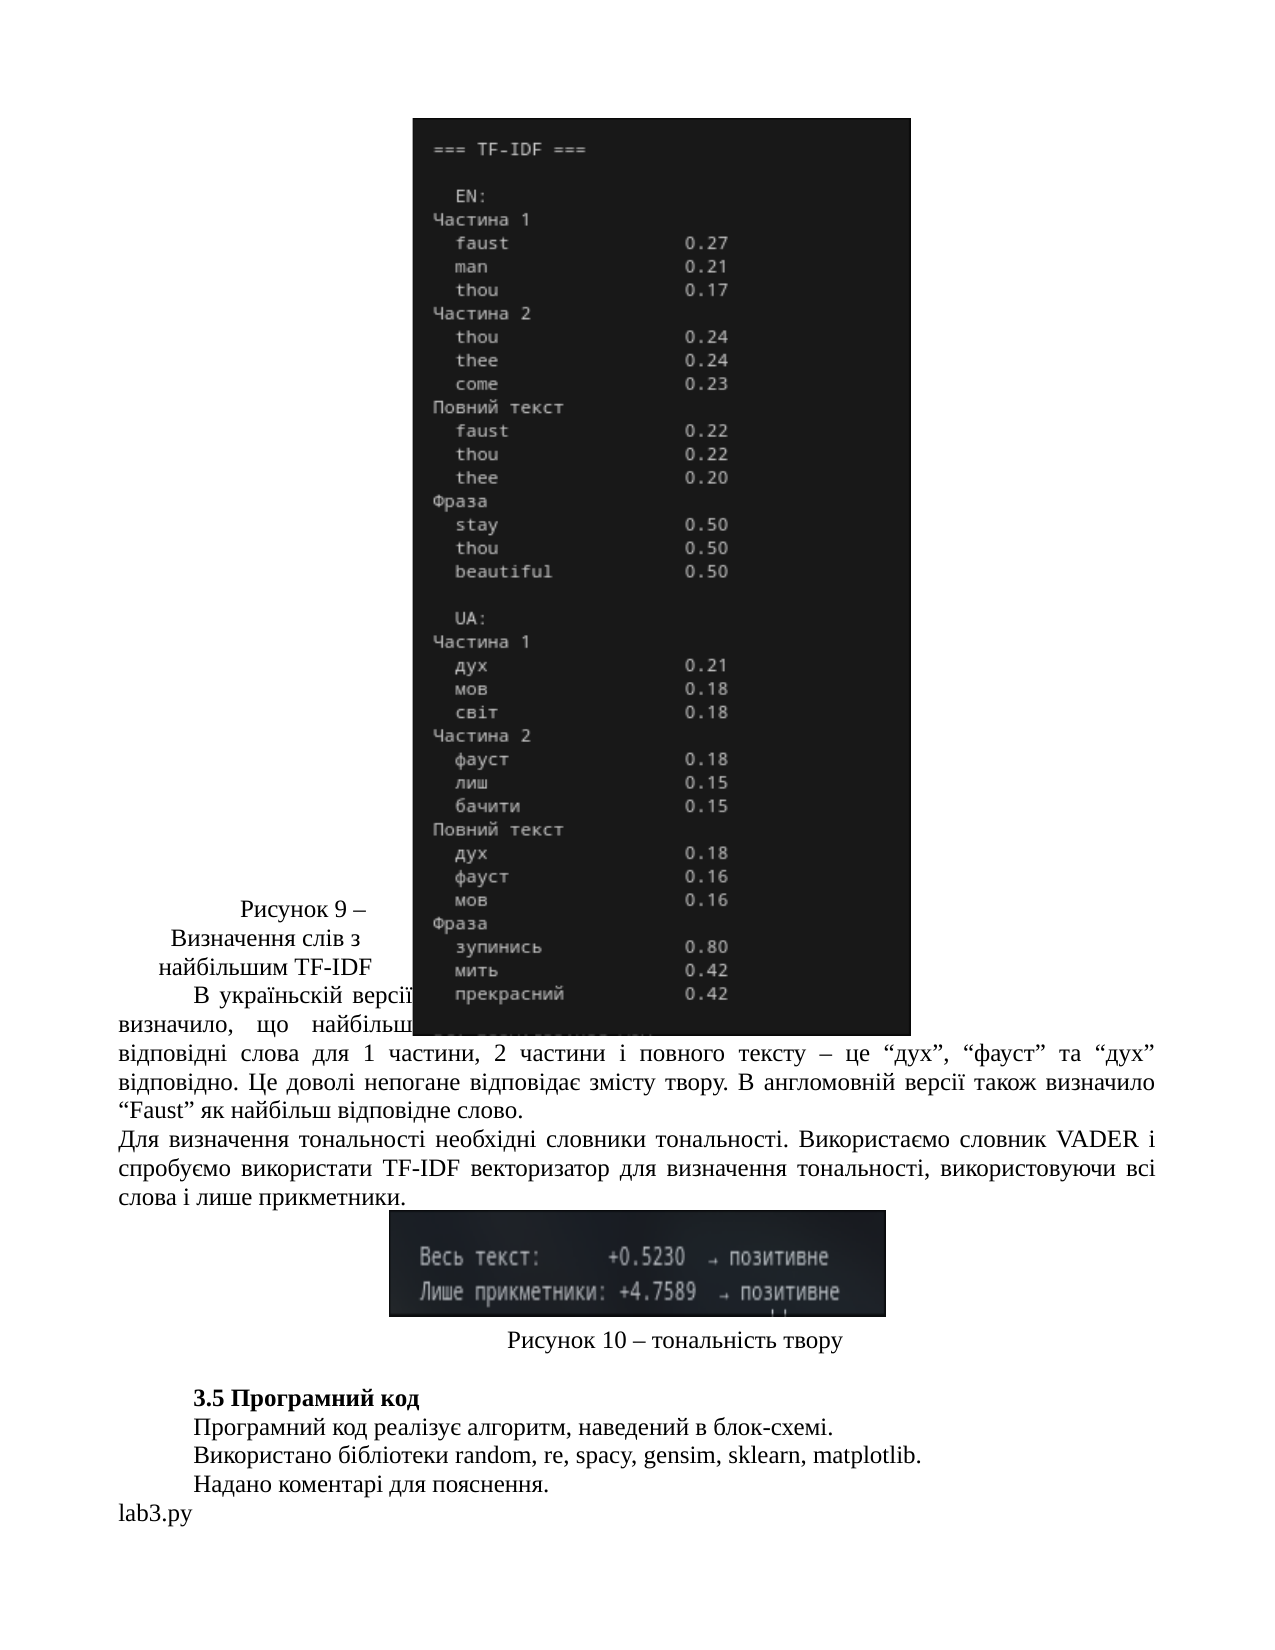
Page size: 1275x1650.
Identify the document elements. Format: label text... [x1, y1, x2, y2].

text Надано коментарі для пояснення. [118, 1469, 1157, 1498]
text 3.5 Програмний код [118, 1383, 1157, 1412]
text Програмний код реалізує алгоритм, наведений в блок-схемі. [118, 1412, 1157, 1441]
text В україньскій версії визначило, що найбільш відповідні слова для 1 частини, 2 частини і повного тексту – це “дух”, “фауст” та “дух” відповідно. Це доволі непогане відповідає змісту твору. В англомовній версії також визначило “Faust” як найбільш відповідне слово. [118, 981, 1157, 1124]
picture [412, 118, 911, 1036]
text Використано бібліотеки random, re, spacy, gensim, sklearn, matplotlib. [118, 1441, 1157, 1469]
picture [389, 1210, 886, 1317]
text Для визначення тональності необхідні словники тональності. Використаємо словник VADER і спробуємо використати TF-IDF векторизатор для визначення тональності, використовуючи всі слова і лише прикметники. [118, 1124, 1157, 1211]
text Рисунок 10 – тональність твору [118, 1326, 1157, 1354]
text Рисунок 9 – Визначення слів з найбільшим TF-IDF [118, 894, 412, 981]
text lab3.py [118, 1498, 1157, 1527]
text [911, 894, 1157, 981]
